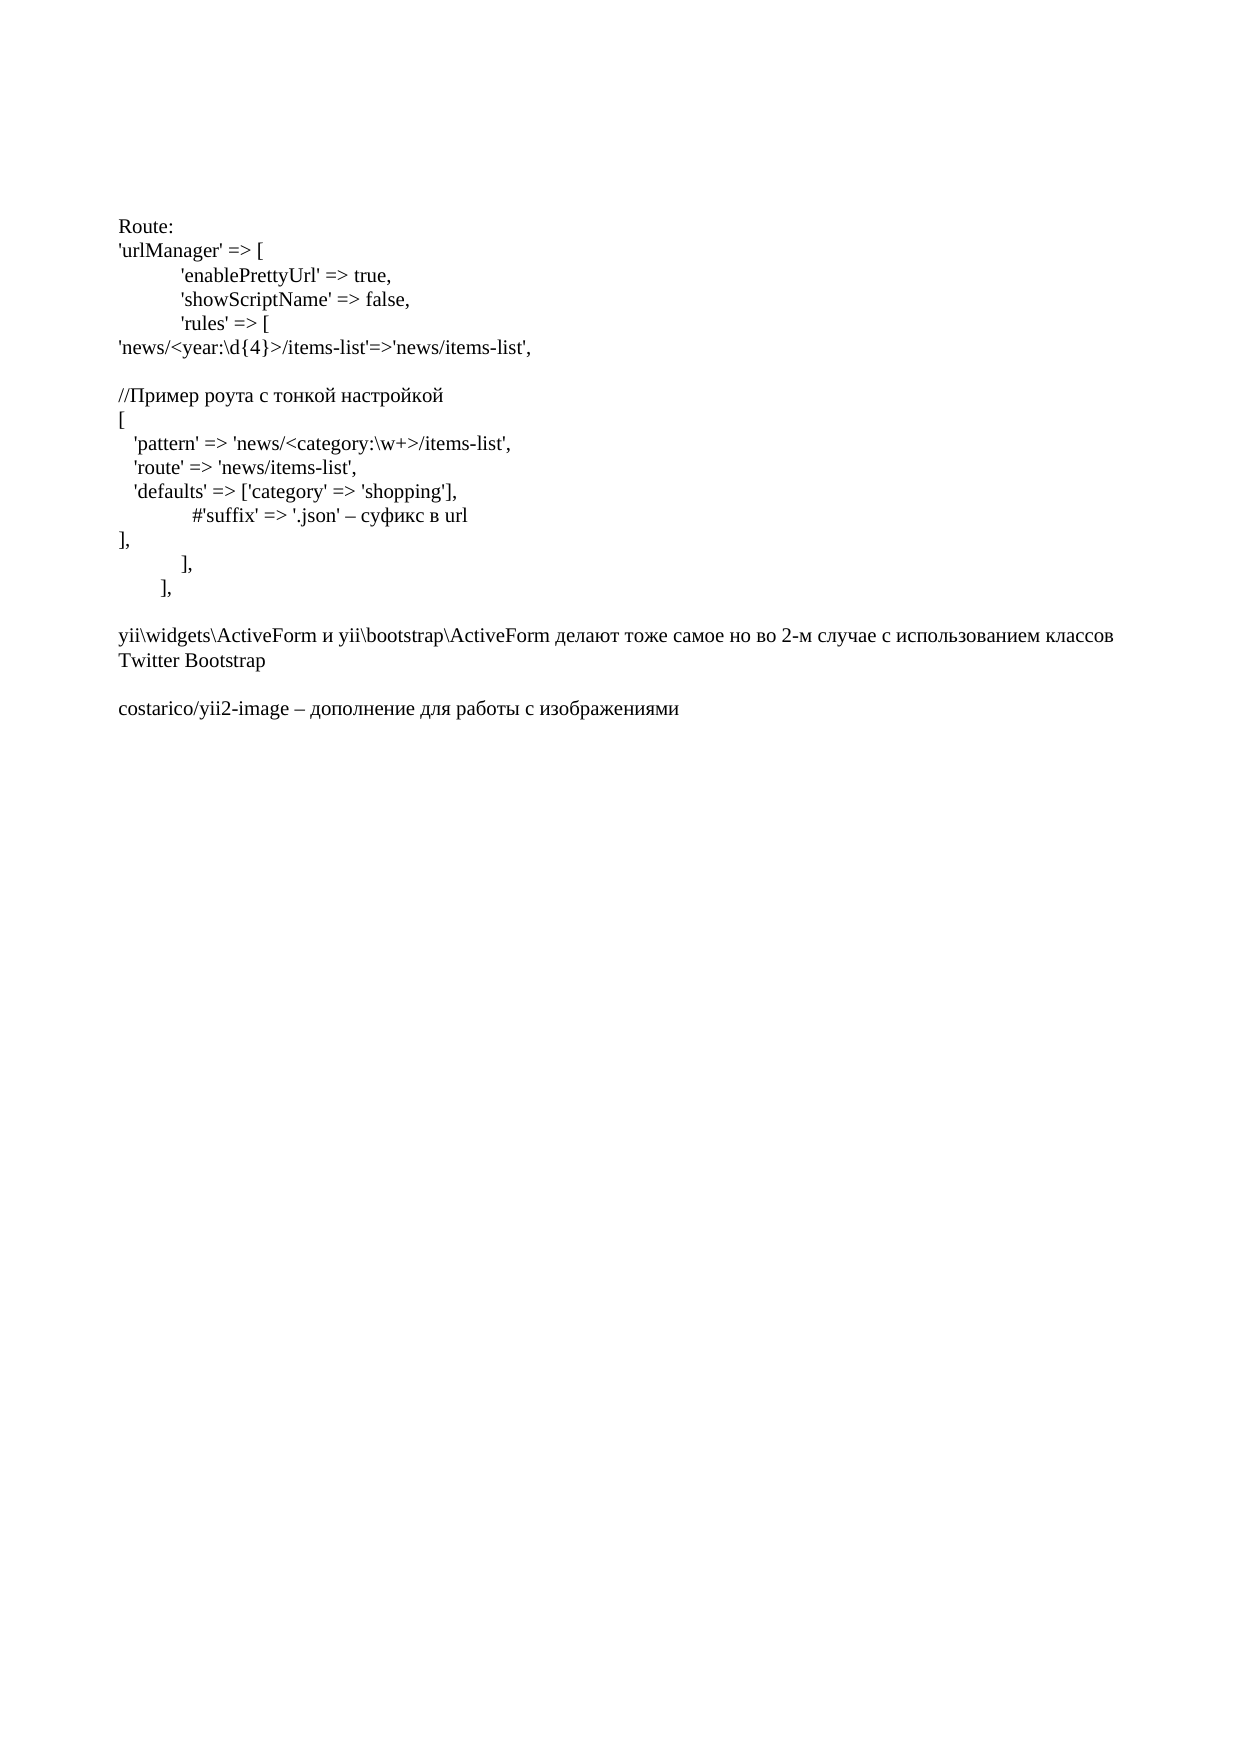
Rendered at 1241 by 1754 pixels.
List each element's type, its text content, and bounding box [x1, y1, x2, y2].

text ], [118, 575, 1122, 599]
text #'suffix' => '.json' – суфикс в url [118, 503, 1122, 527]
text ], [118, 551, 1122, 575]
text 'urlManager' => [ [118, 238, 1122, 262]
text //Пример роута с тонкой настройкой [118, 383, 1122, 407]
text 'rules' => [ [118, 311, 1122, 335]
text 'showScriptName' => false, [118, 287, 1122, 311]
text yii\widgets\ActiveForm и yii\bootstrap\ActiveForm делают тоже самое но во 2-м случае с использованием классов Twitter Bootstrap [118, 623, 1122, 672]
text costarico/yii2-image – дополнение для работы с изображениями [118, 696, 1122, 720]
text 'pattern' => 'news/<category:\w+>/items-list', [118, 431, 1122, 455]
text ], [118, 527, 1122, 551]
text 'defaults' => ['category' => 'shopping'], [118, 479, 1122, 503]
text [ [118, 407, 1122, 431]
text Route: [118, 214, 1122, 238]
text 'enablePrettyUrl' => true, [118, 262, 1122, 287]
text 'route' => 'news/items-list', [118, 455, 1122, 479]
text 'news/<year:\d{4}>/items-list'=>'news/items-list', [118, 335, 1122, 359]
